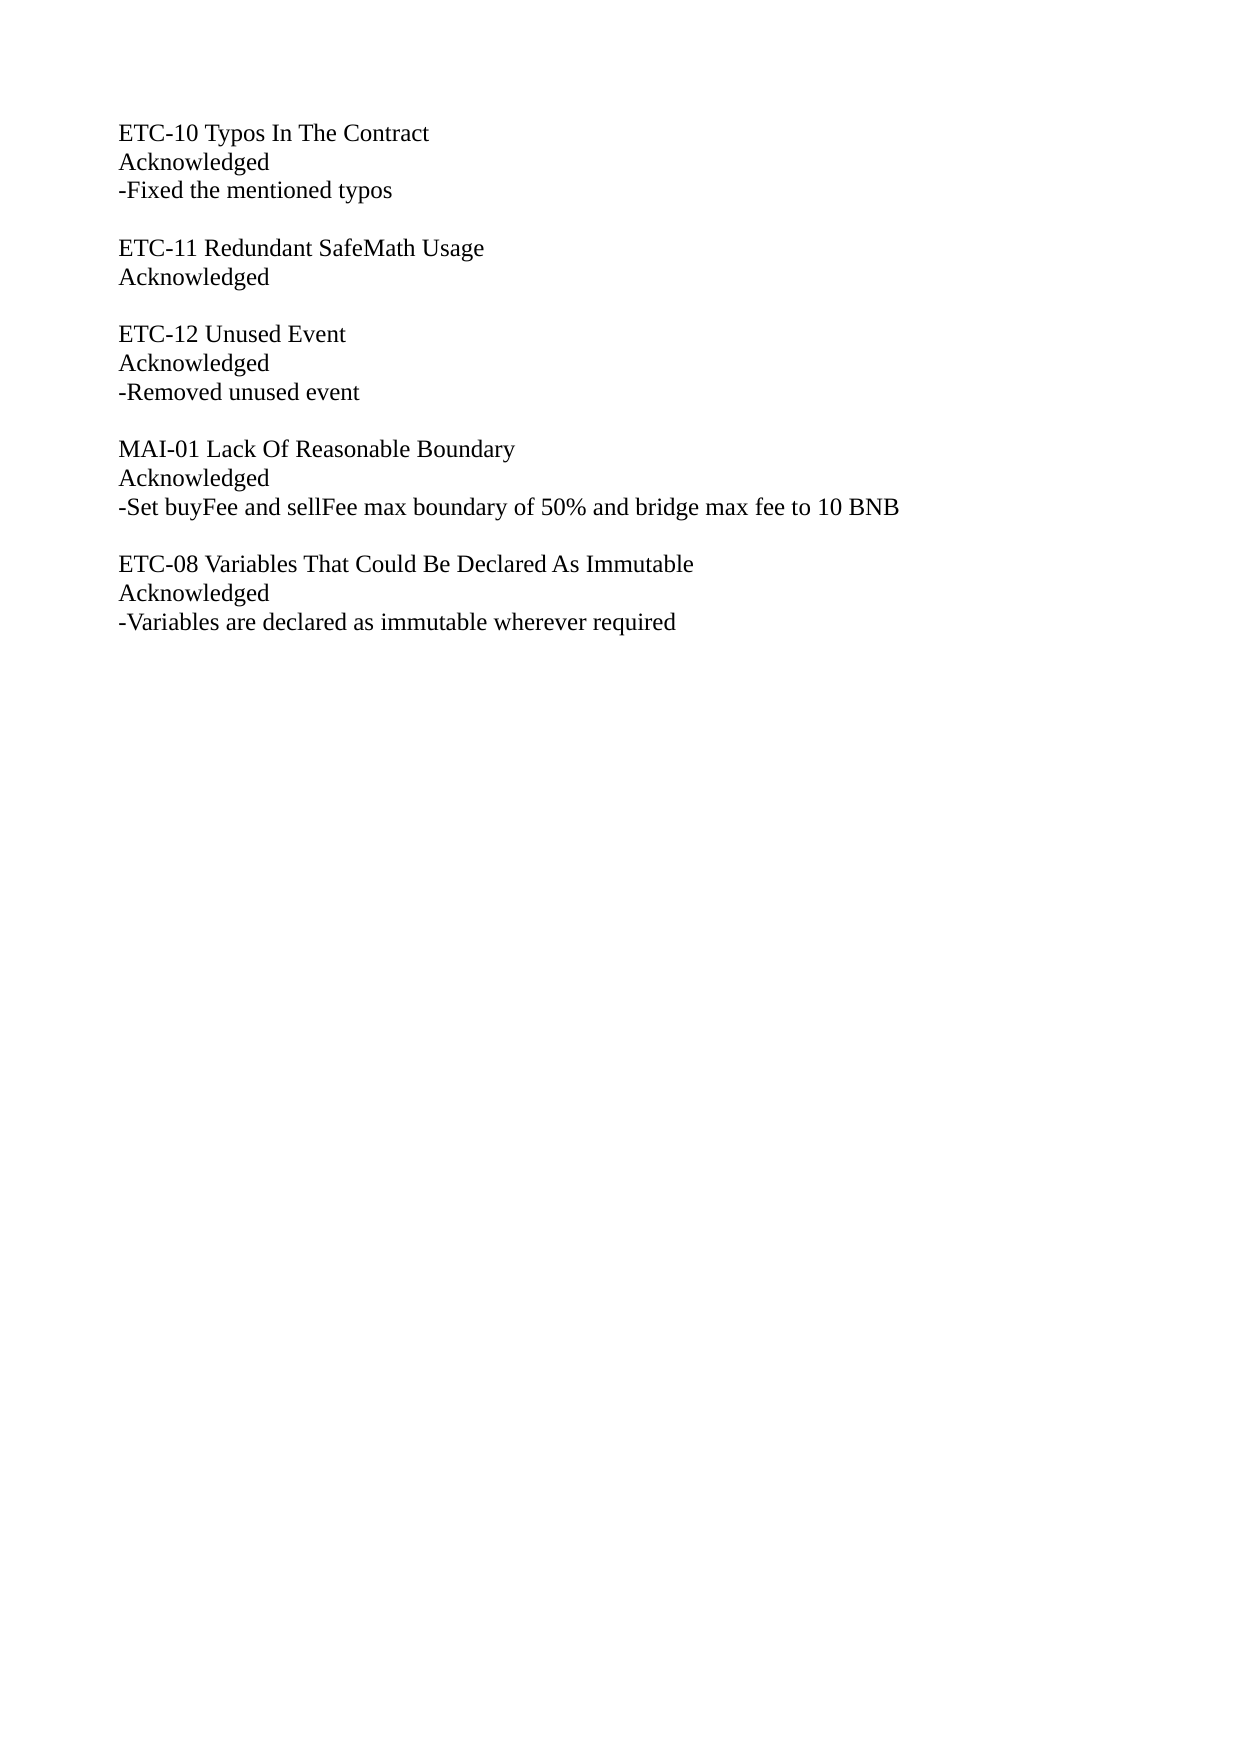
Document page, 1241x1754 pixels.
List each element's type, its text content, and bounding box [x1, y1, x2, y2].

text Acknowledged [118, 262, 1122, 291]
text Acknowledged [118, 147, 1122, 176]
text -Removed unused event [118, 377, 1122, 406]
text ETC-08 Variables That Could Be Declared As Immutable [118, 549, 1122, 578]
text Acknowledged [118, 348, 1122, 377]
text ETC-12 Unused Event [118, 319, 1122, 348]
text -Set buyFee and sellFee max boundary of 50% and bridge max fee to 10 BNB [118, 492, 1122, 521]
text -Variables are declared as immutable wherever required [118, 607, 1122, 636]
text MAI-01 Lack Of Reasonable Boundary [118, 434, 1122, 463]
text ETC-11 Redundant SafeMath Usage [118, 233, 1122, 262]
text ETC-10 Typos In The Contract [118, 118, 1122, 147]
text Acknowledged [118, 578, 1122, 607]
text Acknowledged [118, 463, 1122, 492]
text -Fixed the mentioned typos [118, 176, 1122, 204]
